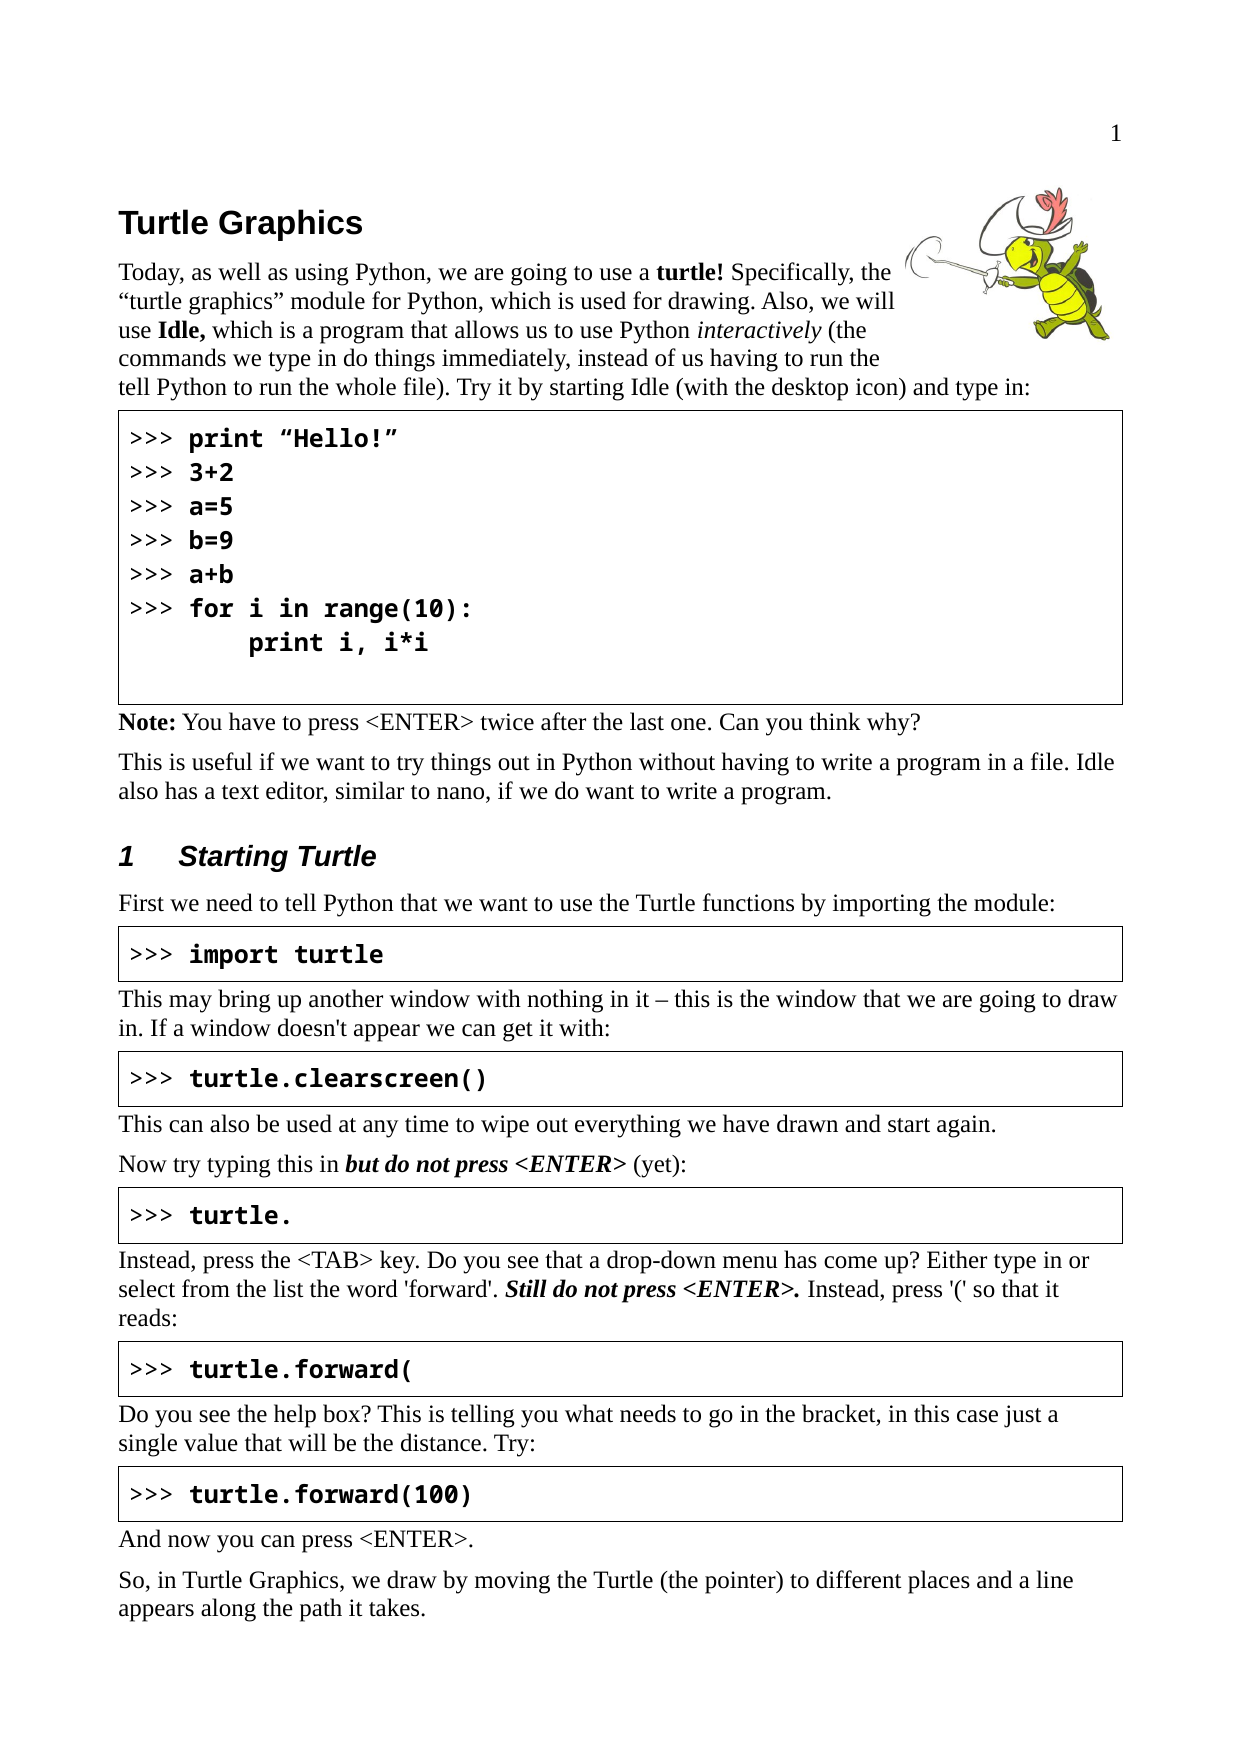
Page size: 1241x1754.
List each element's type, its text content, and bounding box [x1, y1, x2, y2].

text This is useful if we want to try things out in Python without having to write a program in a file. Idle also has a text editor, similar to nano, if we do want to write a program. [118, 747, 1122, 805]
text First we need to tell Python that we want to use the Turtle functions by importing the module: [118, 888, 1122, 917]
text >>> print “Hello!” [119, 411, 1122, 444]
text >>> 3+2 [119, 444, 1122, 478]
subtitle [1114, 203, 1122, 242]
text This can also be used at any time to wipe out everything we have drawn and start again. [118, 1109, 1122, 1138]
text >>> a=5 [119, 478, 1122, 512]
text Now try typing this in but do not press <ENTER> (yet): [118, 1149, 1122, 1178]
text >>> turtle.clearscreen() [119, 1052, 1122, 1106]
text This may bring up another window with nothing in it – this is the window that we are going to draw in. If a window doesn't appear we can get it with: [118, 984, 1122, 1042]
text Do you see the help box? This is telling you what needs to go in the bracket, in this case just a single value that will be the distance. Try: [118, 1399, 1122, 1457]
text Today, as well as using Python, we are going to use a turtle! Specifically, the “turtle graphics” module for Python, which is used for drawing. Also, we will use Idle, which is a program that allows us to use Python interactively (the commands we type in do things immediately, instead of us having to run the tell Python to run the whole file). Try it by starting Idle (with the desktop icon) and type in: [118, 257, 1122, 401]
text >>> b=9 [119, 512, 1122, 546]
text Note: You have to press <ENTER> twice after the last one. Can you think why? [118, 707, 1122, 736]
subtitle Starting Turtle [118, 839, 1122, 872]
text >>> for i in range(10): [119, 580, 1122, 614]
text Instead, press the <TAB> key. Do you see that a drop-down menu has come up? Either type in or select from the list the word 'forward'. Still do not press <ENTER>. Instead, press '(' so that it reads: [118, 1246, 1122, 1332]
text And now you can press <ENTER>. [118, 1524, 1122, 1553]
text >>> a+b [119, 546, 1122, 580]
subtitle Turtle Graphics [118, 203, 900, 242]
picture [900, 185, 1114, 345]
text >>> turtle.forward(100) [119, 1467, 1122, 1521]
text >>> import turtle [119, 927, 1122, 981]
text >>> turtle.forward( [119, 1342, 1122, 1396]
text >>> turtle. [119, 1188, 1122, 1243]
text So, in Turtle Graphics, we draw by moving the Turtle (the pointer) to different places and a line appears along the path it takes. [118, 1565, 1122, 1622]
text print i, i*i [119, 614, 1122, 659]
